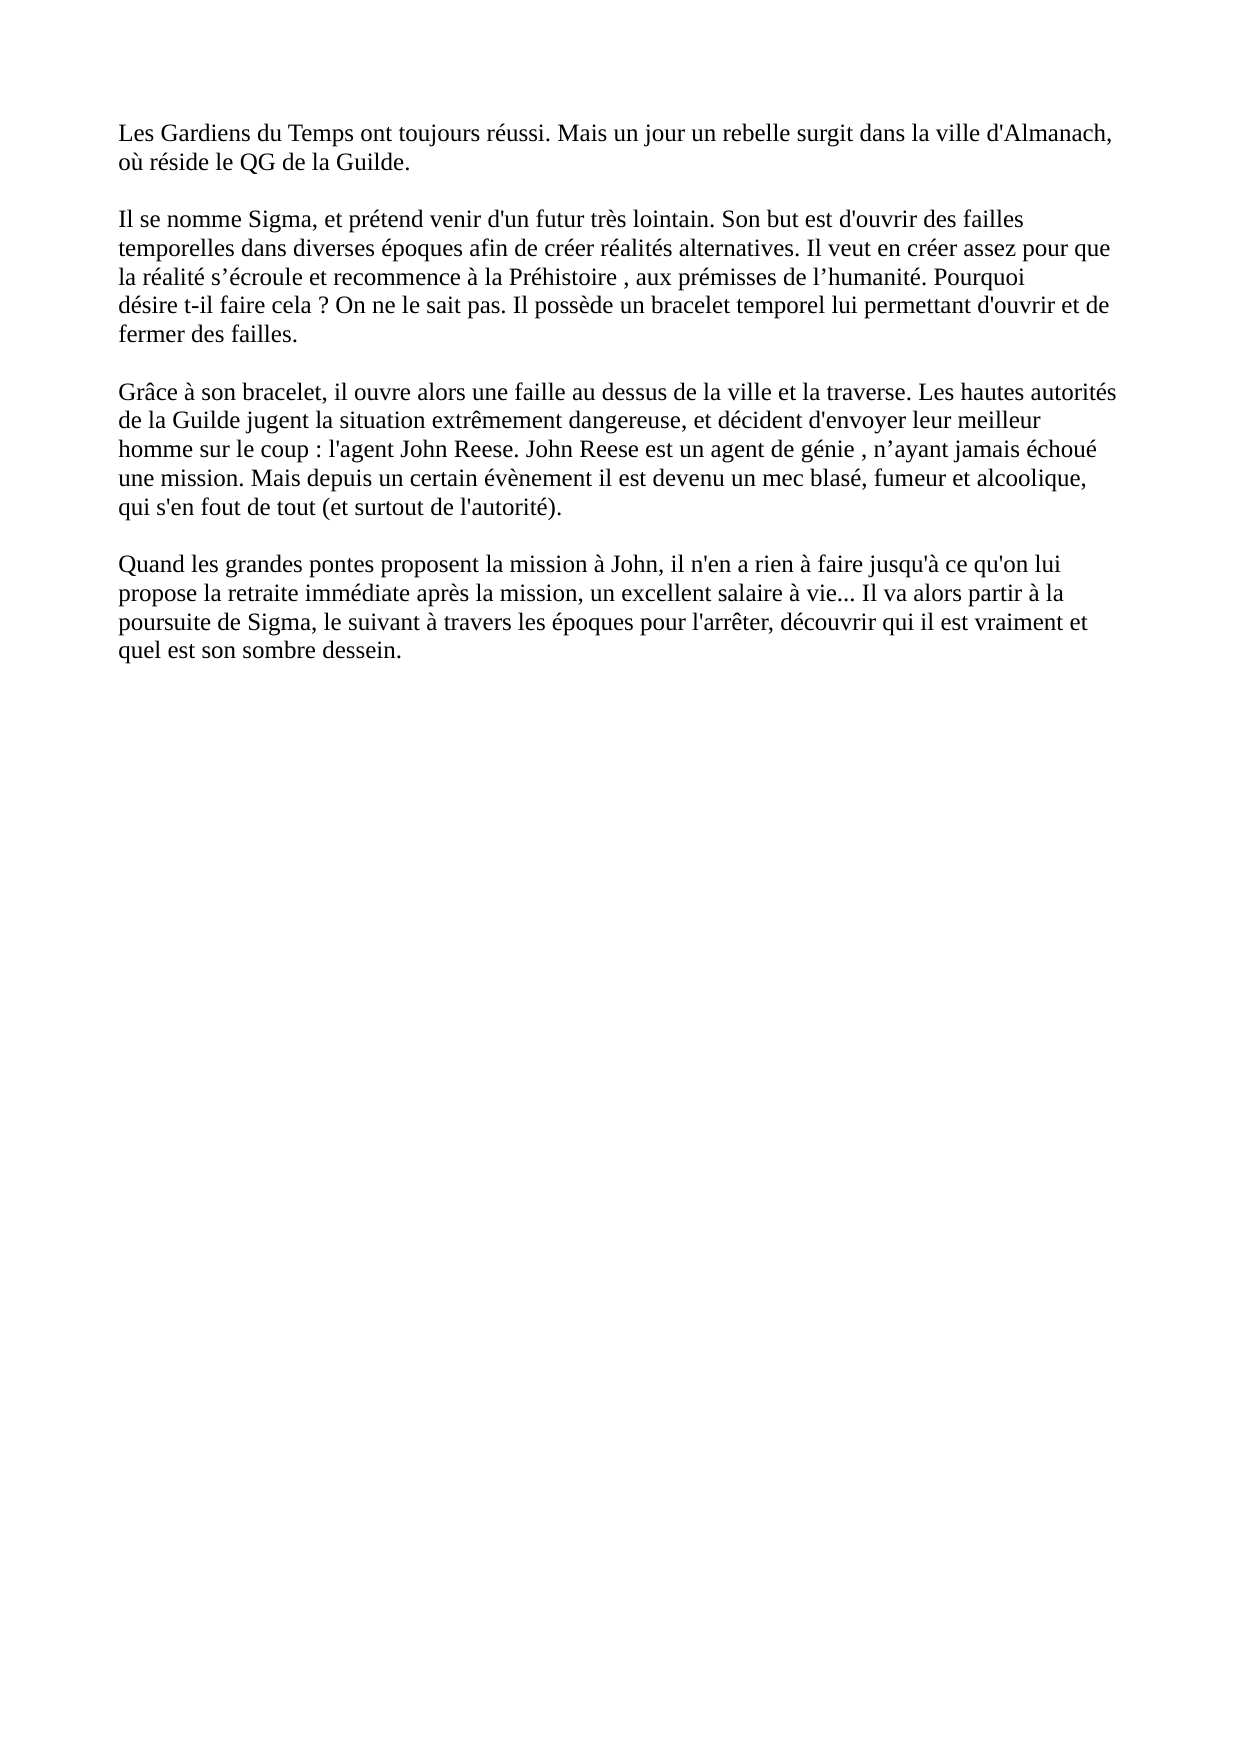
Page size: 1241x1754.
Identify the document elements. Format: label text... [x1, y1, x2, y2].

text désire t-il faire cela ? On ne le sait pas. Il possède un bracelet temporel lui permettant d'ouvrir et de fermer des failles. [118, 291, 1122, 348]
text Quand les grandes pontes proposent la mission à John, il n'en a rien à faire jusqu'à ce qu'on lui propose la retraite immédiate après la mission, un excellent salaire à vie... Il va alors partir à la poursuite de Sigma, le suivant à travers les époques pour l'arrêter, découvrir qui il est vraiment et quel est son sombre dessein. [118, 549, 1122, 664]
text Il se nomme Sigma, et prétend venir d'un futur très lointain. Son but est d'ouvrir des failles temporelles dans diverses époques afin de créer réalités alternatives. Il veut en créer assez pour que la réalité s’écroule et recommence à la Préhistoire , aux prémisses de l’humanité. Pourquoi [118, 204, 1122, 291]
text Grâce à son bracelet, il ouvre alors une faille au dessus de la ville et la traverse. Les hautes autorités de la Guilde jugent la situation extrêmement dangereuse, et décident d'envoyer leur meilleur homme sur le coup : l'agent John Reese. John Reese est un agent de génie , n’ayant jamais échoué une mission. Mais depuis un certain évènement il est devenu un mec blasé, fumeur et alcoolique, qui s'en fout de tout (et surtout de l'autorité). [118, 377, 1122, 521]
text Les Gardiens du Temps ont toujours réussi. Mais un jour un rebelle surgit dans la ville d'Almanach, où réside le QG de la Guilde. [118, 118, 1122, 176]
